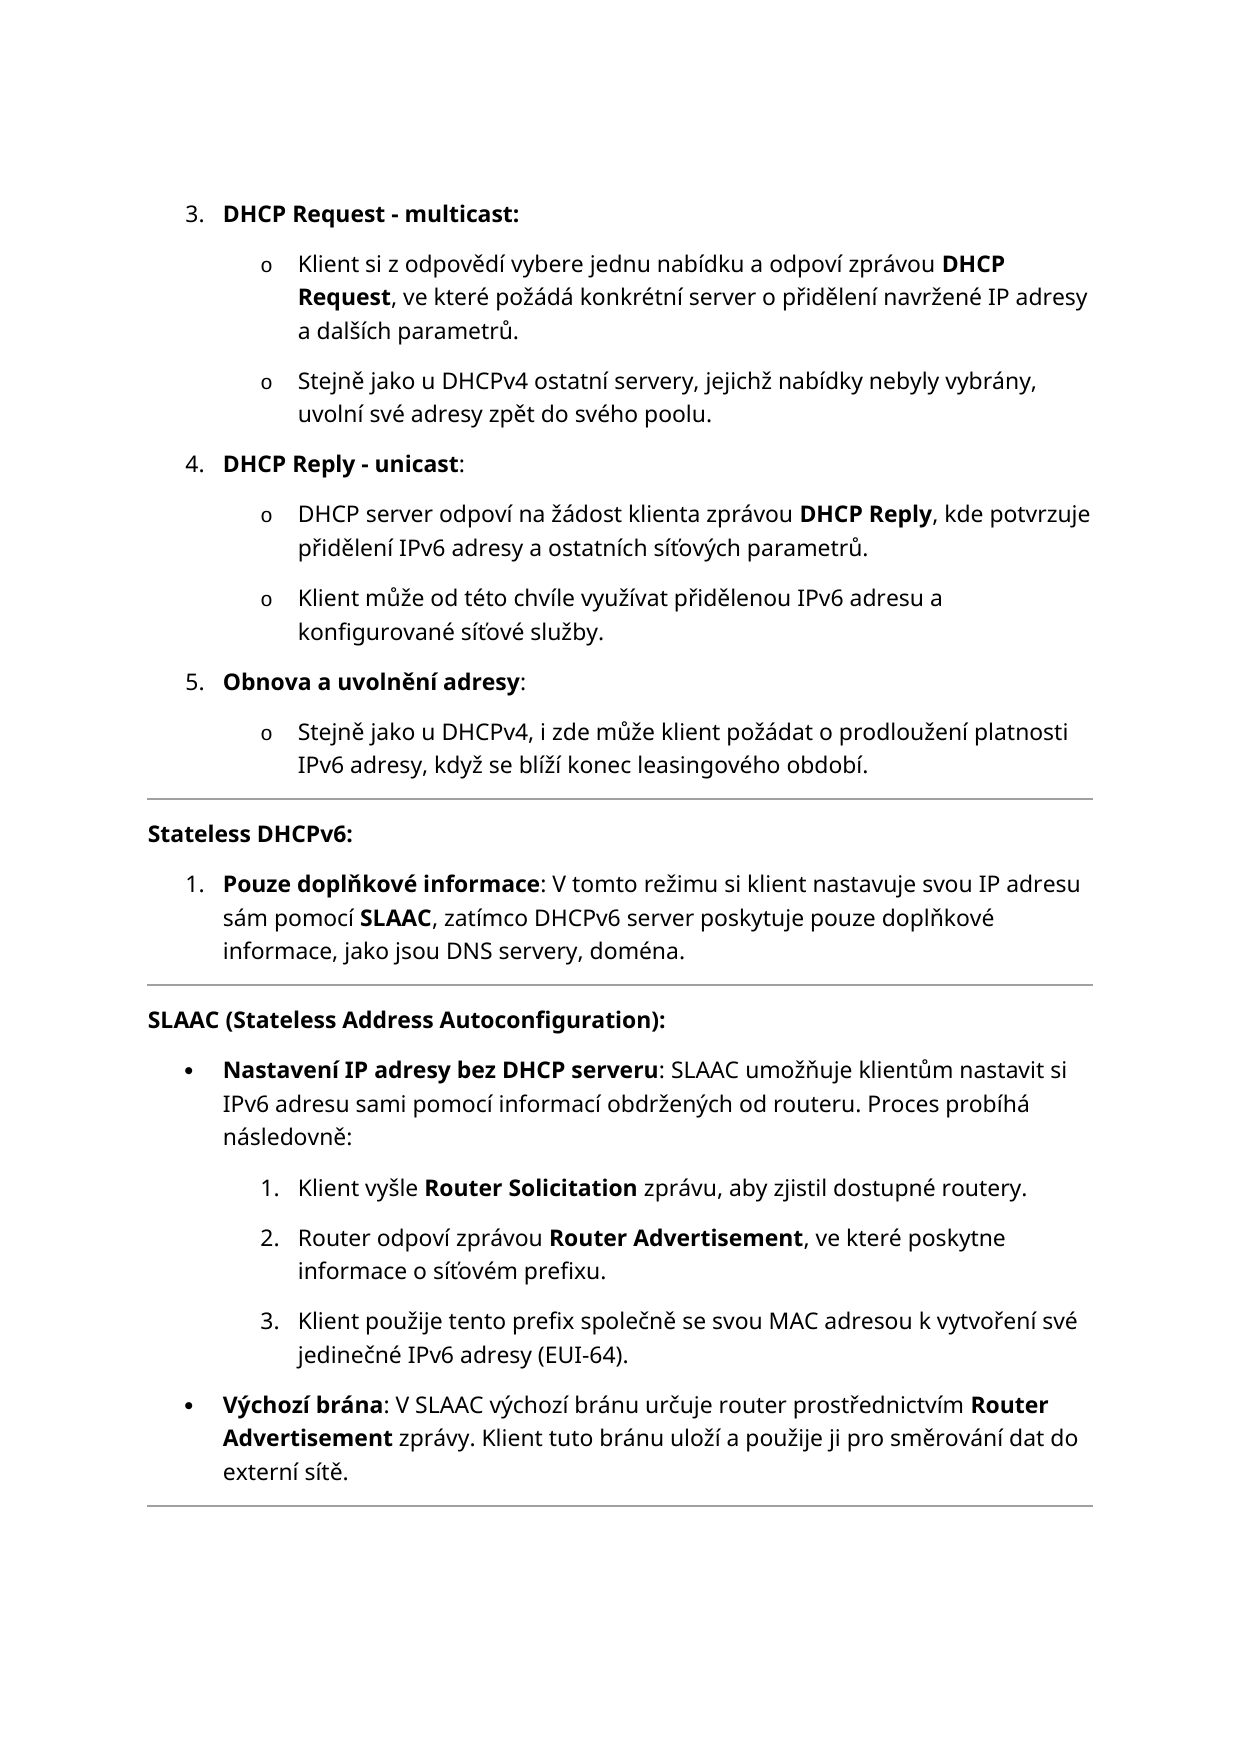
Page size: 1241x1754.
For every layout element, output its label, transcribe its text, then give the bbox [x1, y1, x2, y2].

list Klient použije tento prefix společně se svou MAC adresou k vytvoření své jedinečné IPv6 adresy (EUI-64). [260, 1305, 1093, 1370]
list Klient si z odpovědí vybere jednu nabídku a odpoví zprávou DHCP Request, ve které požádá konkrétní server o přidělení navržené IP adresy a dalších parametrů. [260, 248, 1093, 346]
list Pouze doplňkové informace: V tomto režimu si klient nastavuje svou IP adresu sám pomocí SLAAC, zatímco DHCPv6 server poskytuje pouze doplňkové informace, jako jsou DNS servery, doména. [185, 868, 1093, 966]
list DHCP server odpoví na žádost klienta zprávou DHCP Reply, kde potvrzuje přidělení IPv6 adresy a ostatních síťových parametrů. [260, 498, 1093, 563]
list Klient může od této chvíle využívat přidělenou IPv6 adresu a konfigurované síťové služby. [260, 582, 1093, 647]
list Stejně jako u DHCPv4 ostatní servery, jejichž nabídky nebyly vybrány, uvolní své adresy zpět do svého poolu. [260, 365, 1093, 429]
list Router odpoví zprávou Router Advertisement, ve které poskytne informace o síťovém prefixu. [260, 1222, 1093, 1286]
list Stejně jako u DHCPv4, i zde může klient požádat o prodloužení platnosti IPv6 adresy, když se blíží konec leasingového období. [260, 716, 1093, 780]
list DHCP Request - multicast: [185, 198, 1093, 229]
list Klient vyšle Router Solicitation zprávu, aby zjistil dostupné routery. [260, 1171, 1093, 1203]
list DHCP Reply - unicast: [185, 448, 1093, 479]
text Stateless DHCPv6: [148, 818, 1093, 849]
list Výchozí brána: V SLAAC výchozí bránu určuje router prostřednictvím Router Advertisement zprávy. Klient tuto bránu uloží a použije ji pro směrování dat do externí sítě. [185, 1389, 1093, 1487]
text SLAAC (Stateless Address Autoconfiguration): [148, 1004, 1093, 1036]
list Nastavení IP adresy bez DHCP serveru: SLAAC umožňuje klientům nastavit si IPv6 adresu sami pomocí informací obdržených od routeru. Proces probíhá následovně: [185, 1054, 1093, 1153]
list Obnova a uvolnění adresy: [185, 666, 1093, 697]
